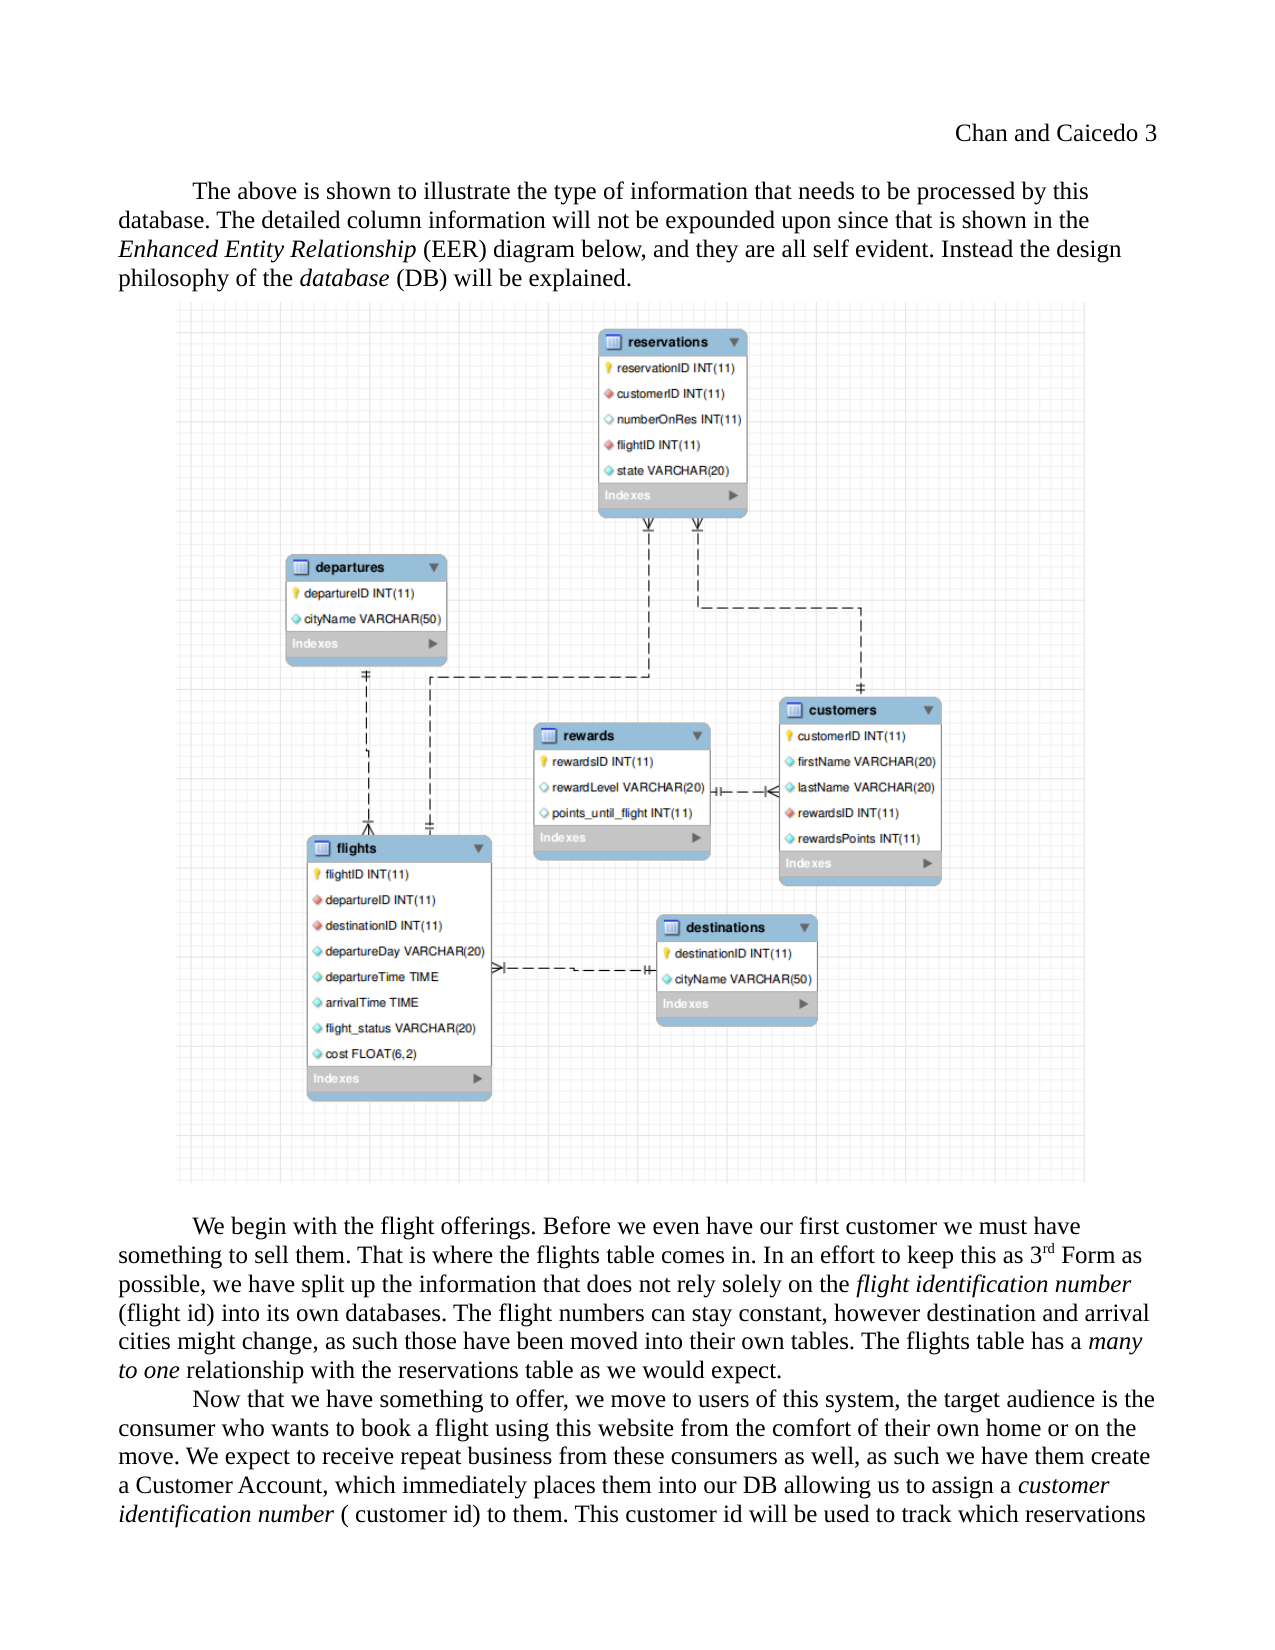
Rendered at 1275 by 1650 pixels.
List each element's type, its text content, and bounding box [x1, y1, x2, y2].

picture [176, 302, 1086, 1183]
text We begin with the flight offerings. Before we even have our first customer we must have something to sell them. That is where the flights table comes in. In an effort to keep this as 3rd Form as possible, we have split up the information that does not rely solely on the flight identification number (flight id) into its own databases. The flight numbers can stay constant, however destination and arrival cities might change, as such those have been moved into their own tables. The flights table has a many to one relationship with the reservations table as we would expect. [118, 1211, 1157, 1384]
text The above is shown to illustrate the type of information that needs to be processed by this database. The detailed column information will not be expounded upon since that is shown in the Enhanced Entity Relationship (EER) diagram below, and they are all self evident. Instead the design philosophy of the database (DB) will be explained. [118, 176, 1157, 291]
text Now that we have something to offer, we move to users of this system, the target audience is the consumer who wants to book a flight using this website from the comfort of their own home or on the move. We expect to receive repeat business from these consumers as well, as such we have them create a Customer Account, which immediately places them into our DB allowing us to assign a customer identification number ( customer id) to them. This customer id will be used to track which reservations [118, 1384, 1157, 1528]
